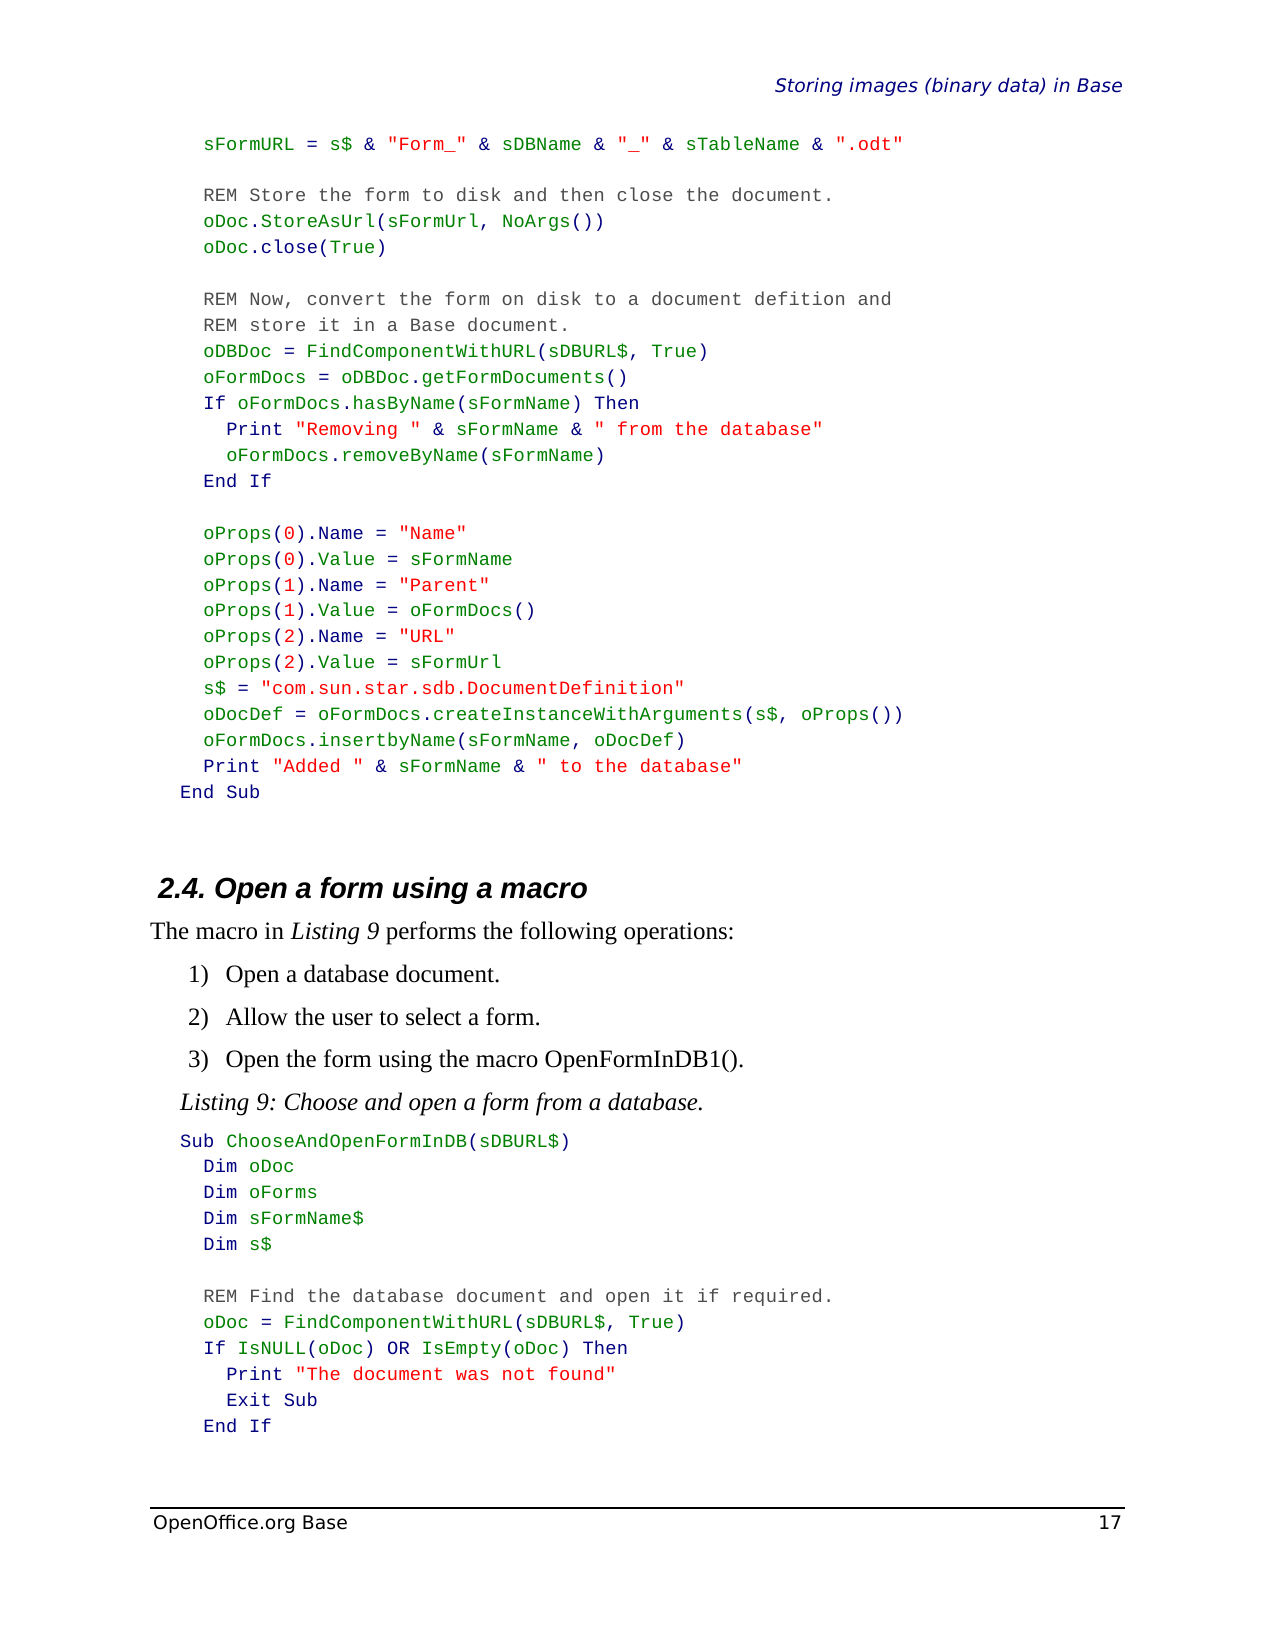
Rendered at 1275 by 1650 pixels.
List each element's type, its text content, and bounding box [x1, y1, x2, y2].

text The macro in Listing 9 performs the following operations: [150, 917, 1125, 945]
text Print "The document was not found" [180, 1364, 1125, 1386]
text Dim oForms [180, 1183, 1125, 1204]
text Print "Added " & sFormName & " to the database" [180, 756, 1125, 778]
text REM store it in a Base document. [180, 316, 1125, 337]
text Dim oDoc [180, 1157, 1125, 1178]
text If oFormDocs.hasByName(sFormName) Then [180, 393, 1125, 415]
text REM Find the database document and open it if required. [180, 1287, 1125, 1308]
text oDoc.StoreAsUrl(sFormUrl, NoArgs()) [180, 212, 1125, 233]
text oFormDocs = oDBDoc.getFormDocuments() [180, 367, 1125, 389]
text oProps(0).Value = sFormName [180, 549, 1125, 570]
text Dim sFormName$ [180, 1209, 1125, 1230]
list Open a database document. [188, 960, 1125, 988]
text oDoc.close(True) [180, 238, 1125, 259]
text oProps(2).Name = "URL" [180, 627, 1125, 648]
text oDocDef = oFormDocs.createInstanceWithArguments(s$, oProps()) [180, 704, 1125, 726]
list Listing 9: Choose and open a form from a database. [180, 1088, 1125, 1116]
list Open the form using the macro OpenFormInDB1(). [188, 1045, 1125, 1073]
text Sub ChooseAndOpenFormInDB(sDBURL$) [180, 1131, 1125, 1152]
text REM Store the form to disk and then close the document. [180, 186, 1125, 207]
text s$ = "com.sun.star.sdb.DocumentDefinition" [180, 679, 1125, 700]
text oFormDocs.insertbyName(sFormName, oDocDef) [180, 731, 1125, 752]
text If IsNULL(oDoc) OR IsEmpty(oDoc) Then [180, 1338, 1125, 1360]
text oProps(1).Value = oFormDocs() [180, 601, 1125, 622]
text REM Now, convert the form on disk to a document defition and [180, 289, 1125, 311]
text Print "Removing " & sFormName & " from the database" [180, 419, 1125, 441]
subtitle Open a form using a macro [150, 872, 1125, 904]
text Exit Sub [180, 1390, 1125, 1412]
text oProps(1).Name = "Parent" [180, 575, 1125, 596]
text oDoc = FindComponentWithURL(sDBURL$, True) [180, 1312, 1125, 1334]
text oProps(2).Value = sFormUrl [180, 653, 1125, 674]
text End If [180, 471, 1125, 493]
list Allow the user to select a form. [188, 1002, 1125, 1031]
text oFormDocs.removeByName(sFormName) [180, 445, 1125, 467]
text End Sub [180, 782, 1125, 804]
text sFormURL = s$ & "Form_" & sDBName & "_" & sTableName & ".odt" [180, 134, 1125, 155]
text Dim s$ [180, 1235, 1125, 1256]
text oDBDoc = FindComponentWithURL(sDBURL$, True) [180, 341, 1125, 363]
text End If [180, 1416, 1125, 1438]
text oProps(0).Name = "Name" [180, 523, 1125, 544]
